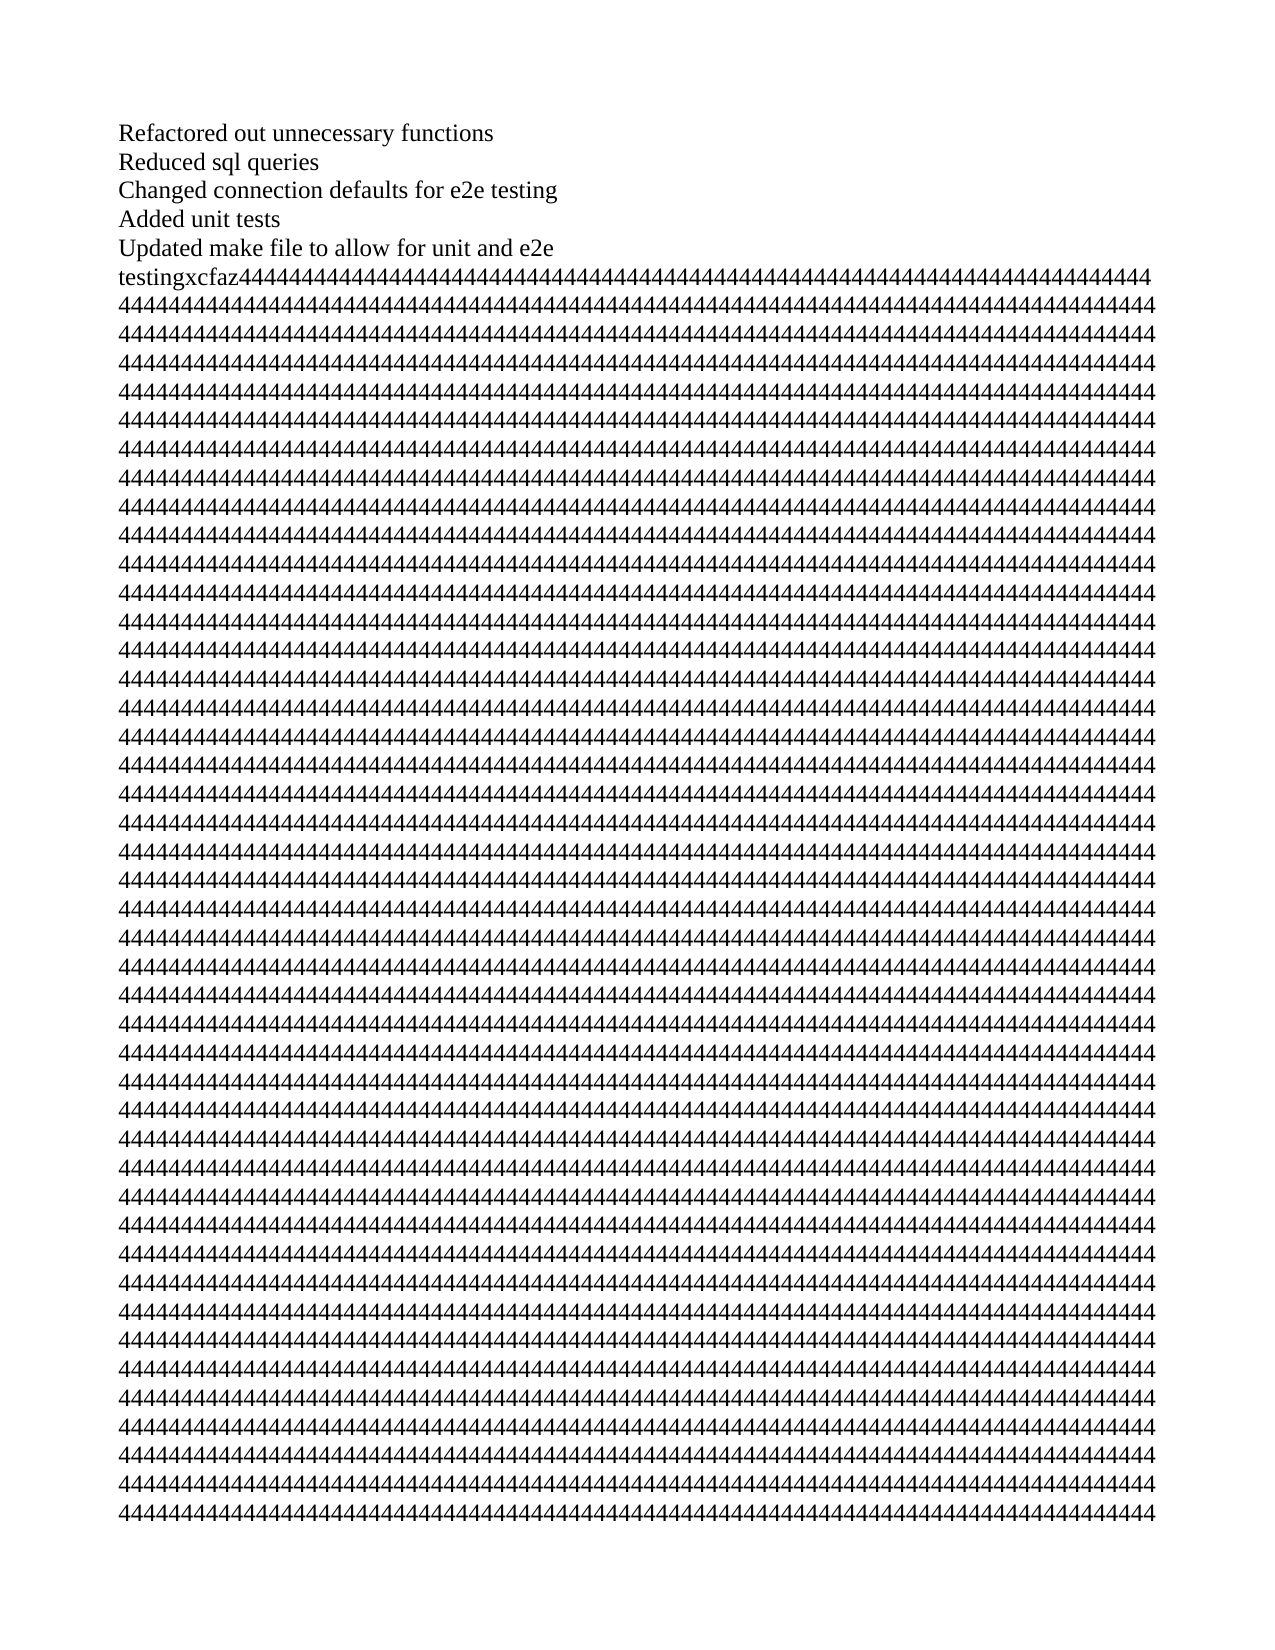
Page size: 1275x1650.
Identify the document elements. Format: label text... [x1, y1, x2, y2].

text Refactored out unnecessary functions [118, 118, 1157, 147]
text Added unit tests [118, 204, 1157, 233]
text Reduced sql queries [118, 147, 1157, 176]
text Updated make file to allow for unit and e2e testingxcfaz444444444444444444444444444444444444444444444444444444444444444444444444444444444444444444444444444444444444444444444444444444444444444444444444444444444444444444444444444444444444444444444444444444444444444444444444444444444444444444444444444444444444444444444444444444444444444444444444444444444444444444444444444444444444444444444444444444444444444444444444444444444444444444444444444444444444444444444444444444444444444444444444444444444444444444444444444444444444444444444444444444444444444444444444444444444444444444444444444444444444444444444444444444444444444444444444444444444444444444444444444444444444444444444444444444444444444444444444444444444444444444444444444444444444444444444444444444444444444444444444444444444444444444444444444444444444444444444444444444444444444444444444444444444444444444444444444444444444444444444444444444444444444444444444444444444444444444444444444444444444444444444444444444444444444444444444444444444444444444444444444444444444444444444444444444444444444444444444444444444444444444444444444444444444444444444444444444444444444444444444444444444444444444444444444444444444444444444444444444444444444444444444444444444444444444444444444444444444444444444444444444444444444444444444444444444444444444444444444444444444444444444444444444444444444444444444444444444444444444444444444444444444444444444444444444444444444444444444444444444444444444444444444444444444444444444444444444444444444444444444444444444444444444444444444444444444444444444444444444444444444444444444444444444444444444444444444444444444444444444444444444444444444444444444444444444444444444444444444444444444444444444444444444444444444444444444444444444444444444444444444444444444444444444444444444444444444444444444444444444444444444444444444444444444444444444444444444444444444444444444444444444444444444444444444444444444444444444444444444444444444444444444444444444444444444444444444444444444444444444444444444444444444444444444444444444444444444444444444444444444444444444444444444444444444444444444444444444444444444444444444444444444444444444444444444444444444444444444444444444444444444444444444444444444444444444444444444444444444444444444444444444444444444444444444444444444444444444444444444444444444444444444444444444444444444444444444444444444444444444444444444444444444444444444444444444444444444444444444444444444444444444444444444444444444444444444444444444444444444444444444444444444444444444444444444444444444444444444444444444444444444444444444444444444444444444444444444444444444444444444444444444444444444444444444444444444444444444444444444444444444444444444444444444444444444444444444444444444444444444444444444444444444444444444444444444444444444444444444444444444444444444444444444444444444444444444444444444444444444444444444444444444444444444444444444444444444444444444444444444444444444444444444444444444444444444444444444444444444444444444444444444444444444444444444444444444444444444444444444444444444444444444444444444444444444444444444444444444444444444444444444444444444444444444444444444444444444444444444444444444444444444444444444444444444444444444444444444444444444444444444444444444444444444444444444444444444444444444444444444444444444444444444444444444444444444444444444444444444444444444444444444444444444444444444444444444444444444444444444444444444444444444444444444444444444444444444444444444444444444444444444444444444444444444444444444444444444444444444444444444444444444444444444444444444444444444444444444444444444444444444444444444444444444444444444444444444444444444444444444444444444444444444444444444444444444444444444444444444444444444444444444444444444444444444444444444444444 [118, 233, 1157, 1527]
text Changed connection defaults for e2e testing [118, 176, 1157, 204]
